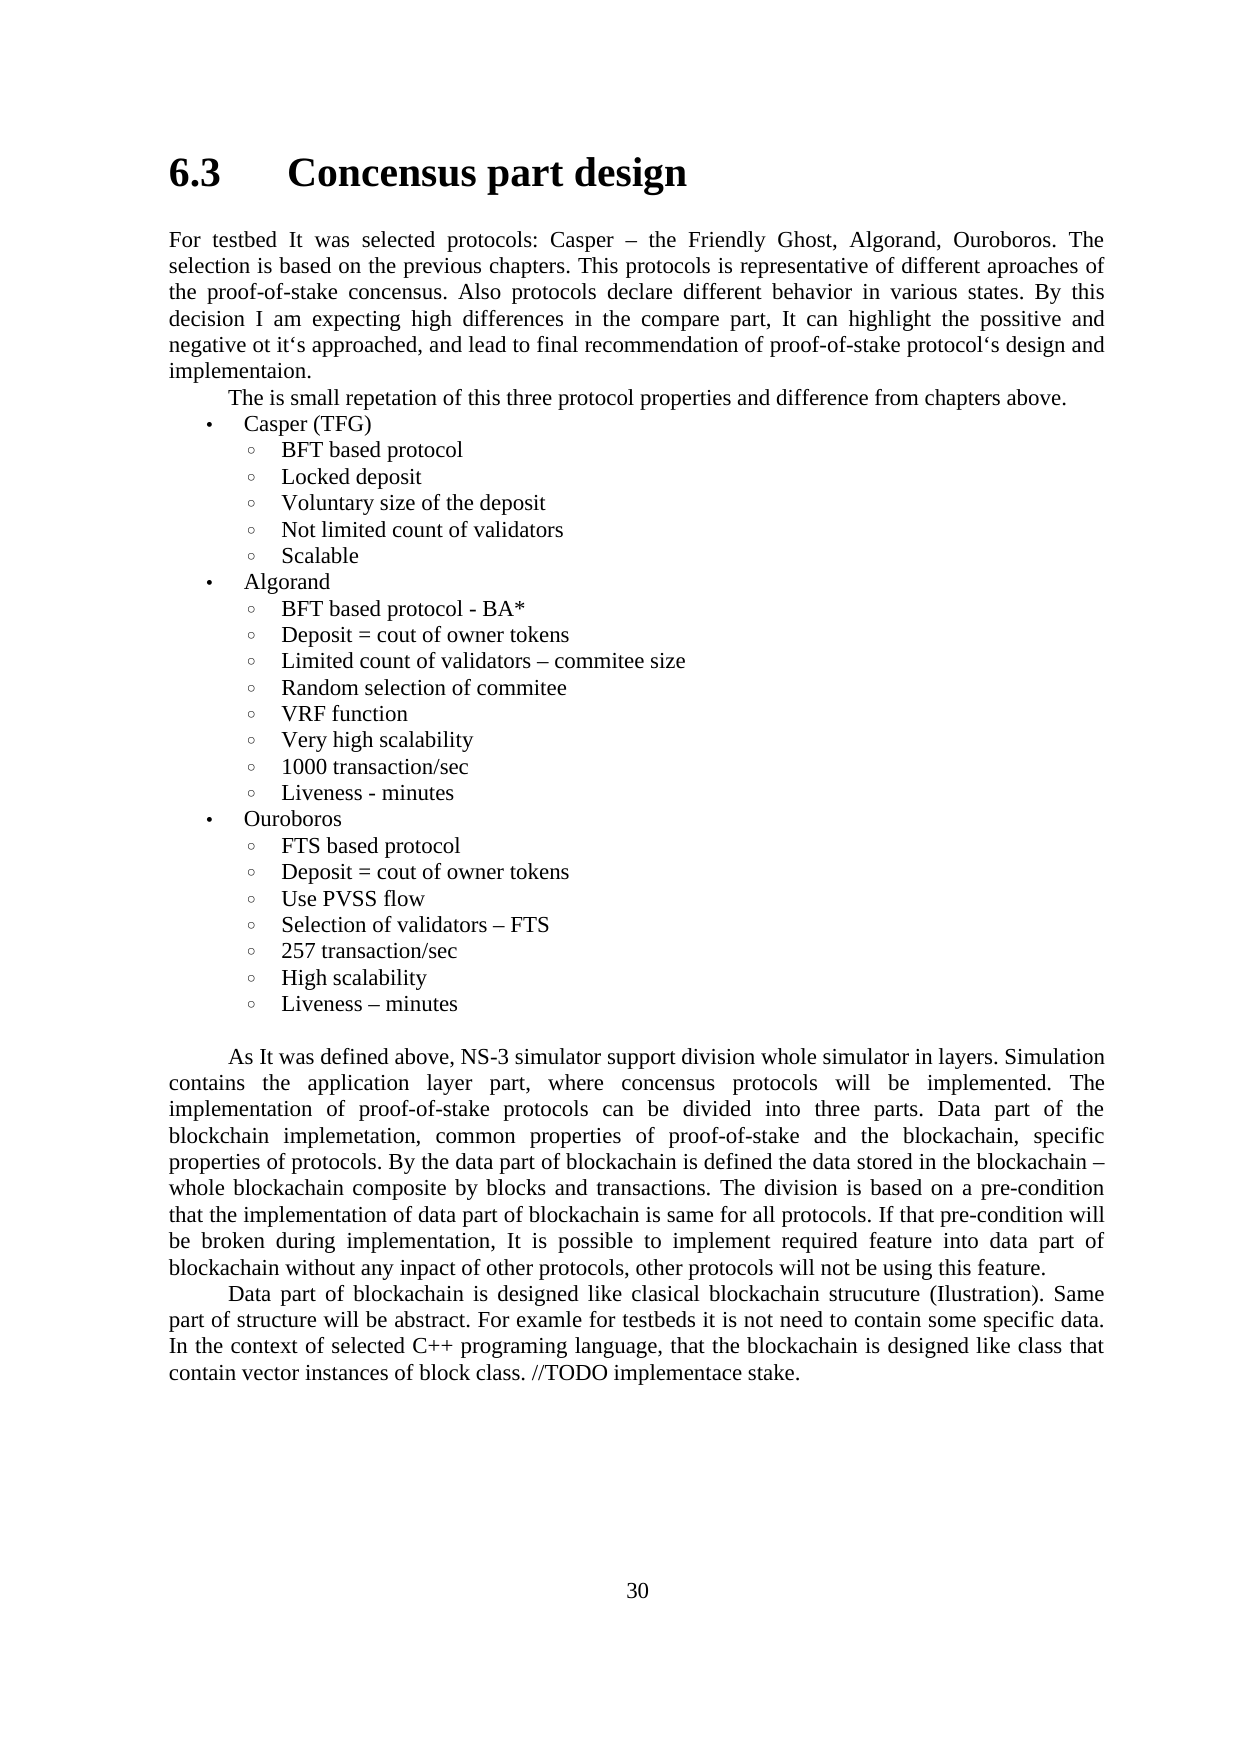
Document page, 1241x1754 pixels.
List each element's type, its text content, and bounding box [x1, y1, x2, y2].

list Voluntary size of the deposit [244, 489, 1106, 516]
list Deposit = cout of owner tokens [244, 858, 1106, 884]
list High scalability [244, 964, 1106, 990]
list Liveness – minutes [244, 990, 1106, 1016]
list Ouroboros [206, 806, 1106, 832]
list Locked deposit [244, 463, 1106, 489]
list BFT based protocol [244, 437, 1106, 463]
list Casper (TFG) [206, 410, 1106, 437]
subtitle Concensus part design [169, 148, 1106, 196]
list Not limited count of validators [244, 516, 1106, 542]
text As It was defined above, NS-3 simulator support division whole simulator in layers. Simulation contains the application layer part, where concensus protocols will be implemented. The implementation of proof-of-stake protocols can be divided into three parts. Data part of the blockchain implemetation, common properties of proof-of-stake and the blockachain, specific properties of protocols. By the data part of blockachain is defined the data stored in the blockachain – whole blockachain composite by blocks and transactions. The division is based on a pre-condition that the implementation of data part of blockachain is same for all protocols. If that pre-condition will be broken during implementation, It is possible to implement required feature into data part of blockachain without any inpact of other protocols, other protocols will not be using this feature. [169, 1043, 1106, 1280]
list Use PVSS flow [244, 884, 1106, 911]
list Algorand [206, 568, 1106, 595]
list FTS based protocol [244, 832, 1106, 858]
list VRF function [244, 700, 1106, 726]
list BFT based protocol - BA* [244, 595, 1106, 621]
list Limited count of validators – commitee size [244, 647, 1106, 674]
text Data part of blockachain is designed like clasical blockachain strucuture (Ilustration). Same part of structure will be abstract. For examle for testbeds it is not need to contain some specific data. In the context of selected C++ programing language, that the blockachain is designed like class that contain vector instances of block class. //TODO implementace stake. [169, 1280, 1106, 1385]
list Deposit = cout of owner tokens [244, 621, 1106, 647]
list 257 transaction/sec [244, 937, 1106, 964]
list Random selection of commitee [244, 674, 1106, 700]
text For testbed It was selected protocols: Casper – the Friendly Ghost, Algorand, Ouroboros. The selection is based on the previous chapters. This protocols is representative of different aproaches of the proof-of-stake concensus. Also protocols declare different behavior in various states. By this decision I am expecting high differences in the compare part, It can highlight the possitive and negative ot it‘s approached, and lead to final recommendation of proof-of-stake protocol‘s design and implementaion. [169, 226, 1106, 384]
list Selection of validators – FTS [244, 911, 1106, 937]
list Liveness - minutes [244, 779, 1106, 806]
list 1000 transaction/sec [244, 753, 1106, 779]
list Very high scalability [244, 726, 1106, 753]
text The is small repetation of this three protocol properties and difference from chapters above. [169, 384, 1106, 410]
list Scalable [244, 542, 1106, 568]
